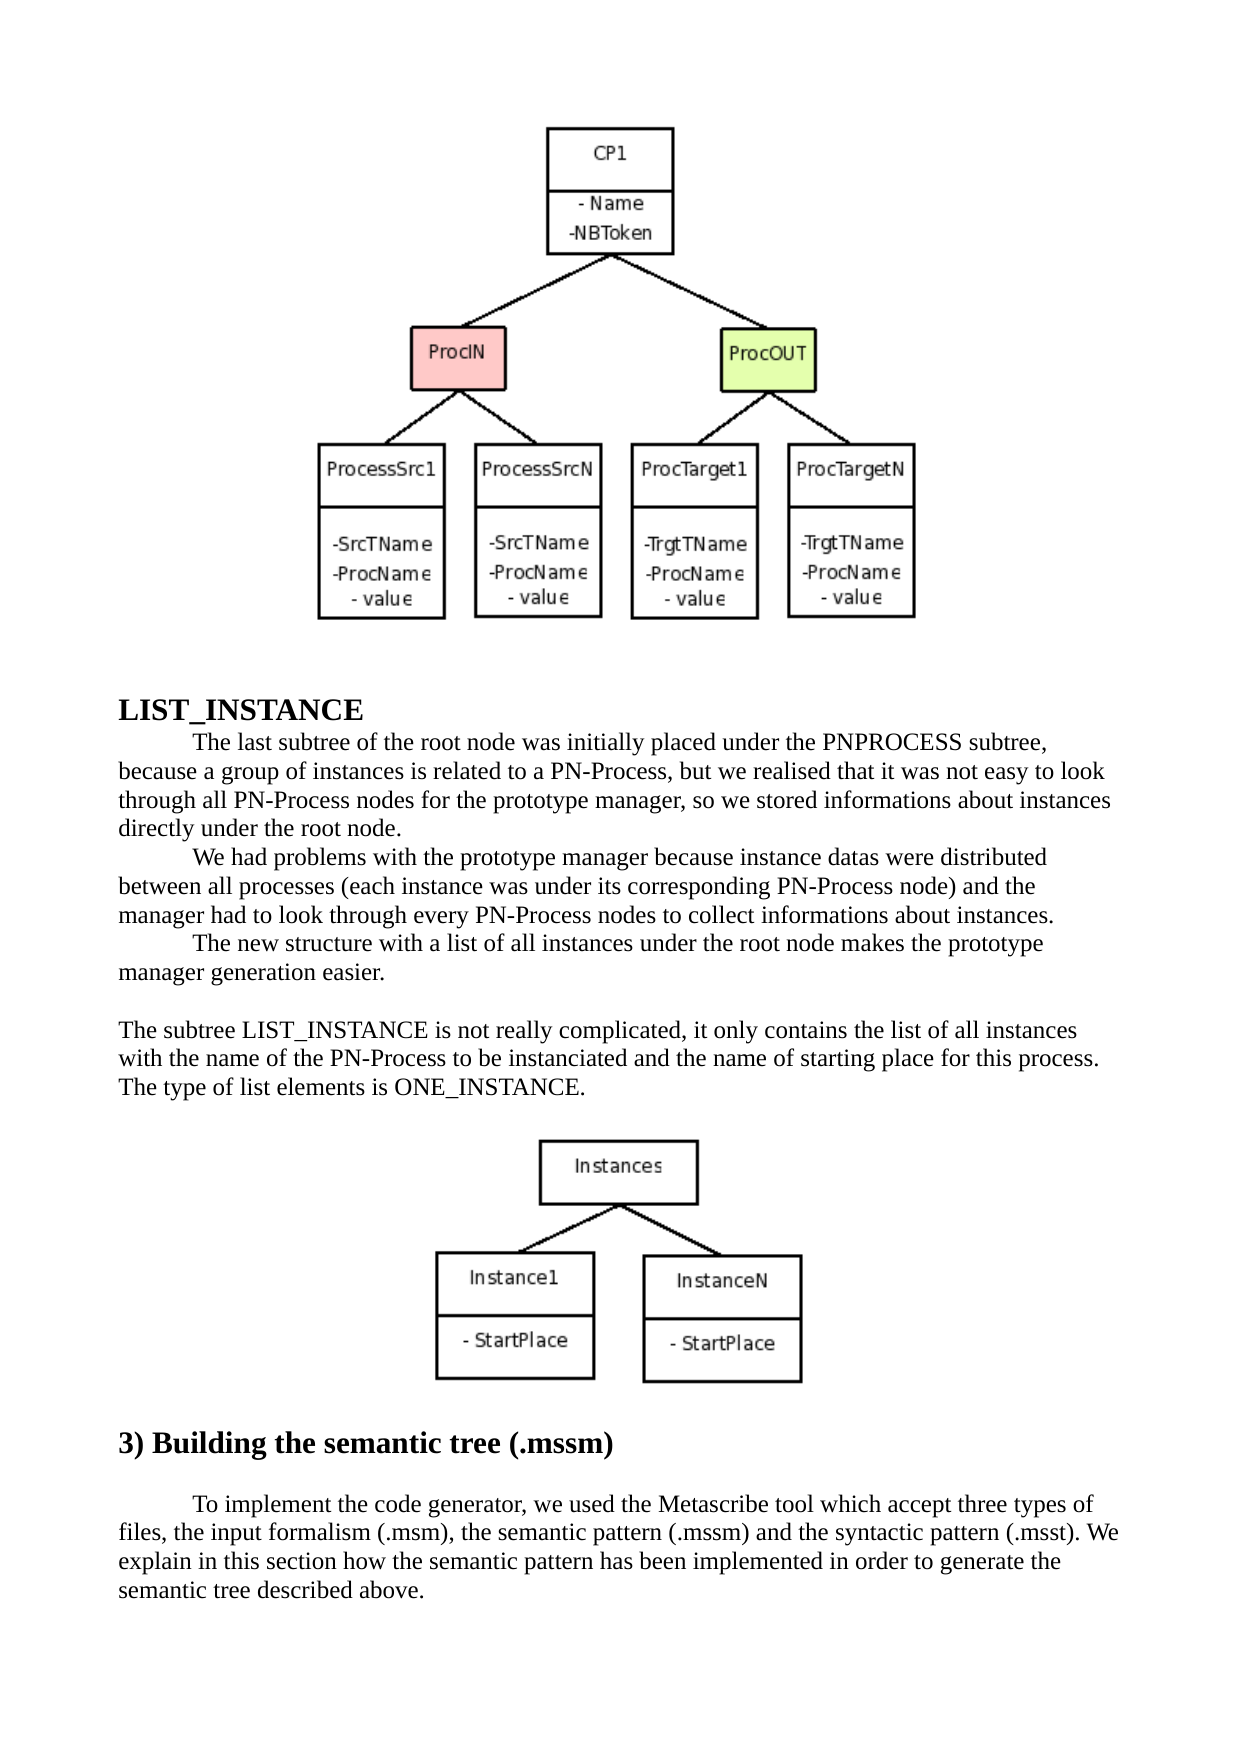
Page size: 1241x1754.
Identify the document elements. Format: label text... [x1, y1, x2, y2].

picture [423, 1129, 817, 1396]
text The type of list elements is ONE_INSTANCE. [118, 1072, 1122, 1101]
text We had problems with the prototype manager because instance datas were distributed between all processes (each instance was under its corresponding PN-Process node) and the manager had to look through every PN-Process nodes to collect informations about instances. [118, 842, 1122, 928]
text LIST_INSTANCE [118, 691, 1122, 727]
text To implement the code generator, we used the Metascribe tool which accept three types of files, the input formalism (.msm), the semantic pattern (.mssm) and the syntactic pattern (.msst). We explain in this section how the semantic pattern has been implemented in order to generate the semantic tree described above. [118, 1489, 1122, 1604]
picture [310, 118, 930, 634]
text The subtree LIST_INSTANCE is not really complicated, it only contains the list of all instances with the name of the PN-Process to be instanciated and the name of starting place for this process. [118, 1015, 1122, 1072]
text The new structure with a list of all instances under the root node makes the prototype manager generation easier. [118, 928, 1122, 986]
text The last subtree of the root node was initially placed under the PNPROCESS subtree, because a group of instances is related to a PN-Process, but we realised that it was not easy to look through all PN-Process nodes for the prototype manager, so we stored informations about instances directly under the root node. [118, 727, 1122, 842]
text 3) Building the semantic tree (.mssm) [118, 1424, 1122, 1460]
